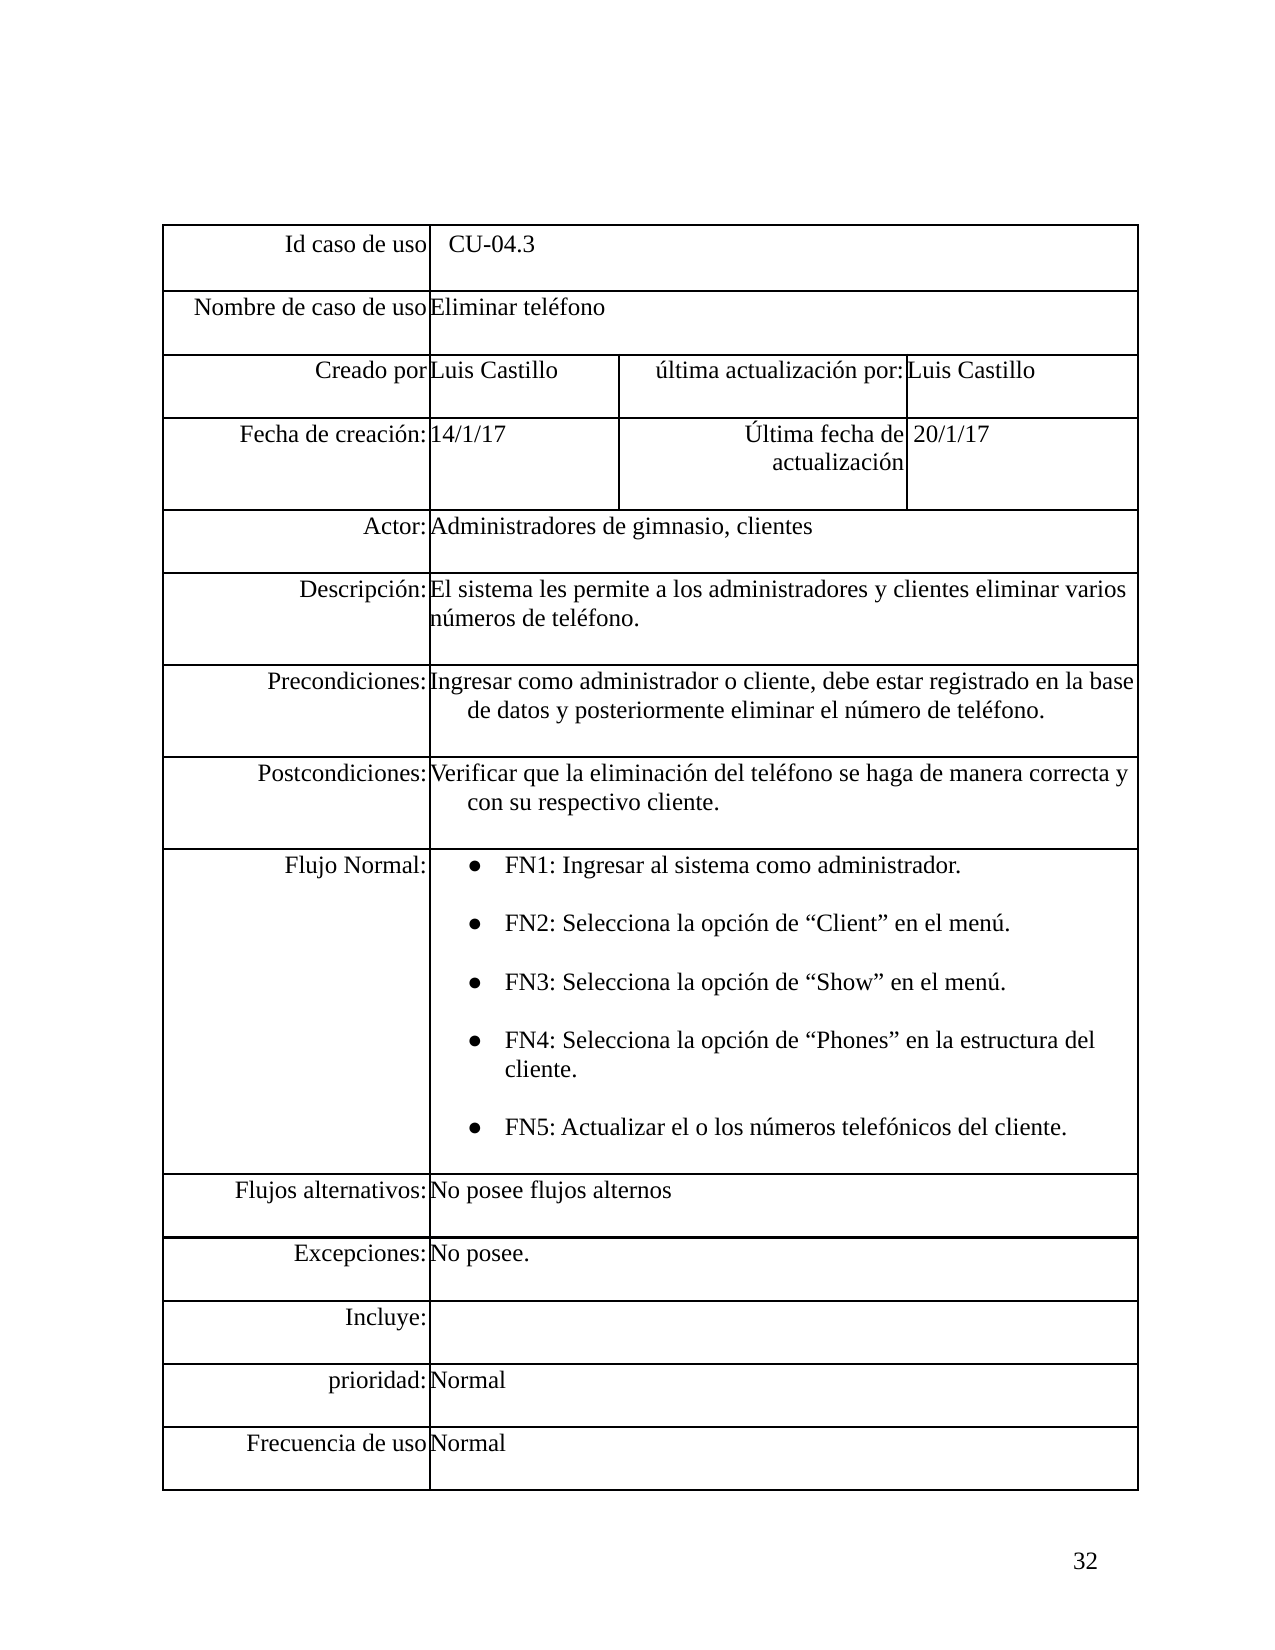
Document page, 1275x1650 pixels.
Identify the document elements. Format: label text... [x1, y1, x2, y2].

table_cell prioridad: [164, 1365, 429, 1426]
table_cell Nombre de caso de uso [164, 292, 429, 353]
table_cell No posee. [431, 1239, 1137, 1300]
table_cell [431, 1302, 1137, 1363]
table_cell Verificar que la eliminación del teléfono se haga de manera correcta y con su respectivo cliente. [431, 758, 1137, 848]
table_cell Flujos alternativos: [164, 1175, 429, 1236]
table_cell Actor: [164, 511, 429, 572]
table_cell No posee flujos alternos [431, 1175, 1137, 1236]
table_cell Ingresar como administrador o cliente, debe estar registrado en la base de datos y posteriormente eliminar el número de teléfono. [431, 666, 1137, 756]
table_cell Creado por [164, 356, 429, 417]
table_cell El sistema les permite a los administradores y clientes eliminar varios números de teléfono. [431, 574, 1137, 664]
table_cell FN1: Ingresar al sistema como administrador. FN2: Selecciona la opción de “Client” en el menú. FN3: Selecciona la opción de “Show” en el menú. FN4: Selecciona la opción de “Phones” en la estructura del cliente. FN5: Actualizar el o los números telefónicos del cliente. [431, 850, 1137, 1173]
table_header CU-04.3 [431, 226, 1137, 290]
table_header Id caso de uso [164, 226, 429, 290]
table_cell Incluye: [164, 1302, 429, 1363]
table_cell Normal [431, 1428, 1137, 1489]
table_cell Precondiciones: [164, 666, 429, 756]
table_cell Administradores de gimnasio, clientes [431, 511, 1137, 572]
table_cell Frecuencia de uso [164, 1428, 429, 1489]
table_cell Luis Castillo [431, 356, 618, 417]
table_cell Eliminar teléfono [431, 292, 1137, 353]
table_cell Flujo Normal: [164, 850, 429, 1173]
table_cell Última fecha de actualización [620, 419, 906, 509]
table_cell 14/1/17 [431, 419, 618, 509]
table_cell Postcondiciones: [164, 758, 429, 848]
table_cell Excepciones: [164, 1239, 429, 1300]
table_cell 20/1/17 [908, 419, 1137, 509]
table_cell Normal [431, 1365, 1137, 1426]
table_cell Fecha de creación: [164, 419, 429, 509]
table_cell Descripción: [164, 574, 429, 664]
table_cell Luis Castillo [908, 356, 1137, 417]
table_cell última actualización por: [620, 356, 906, 417]
